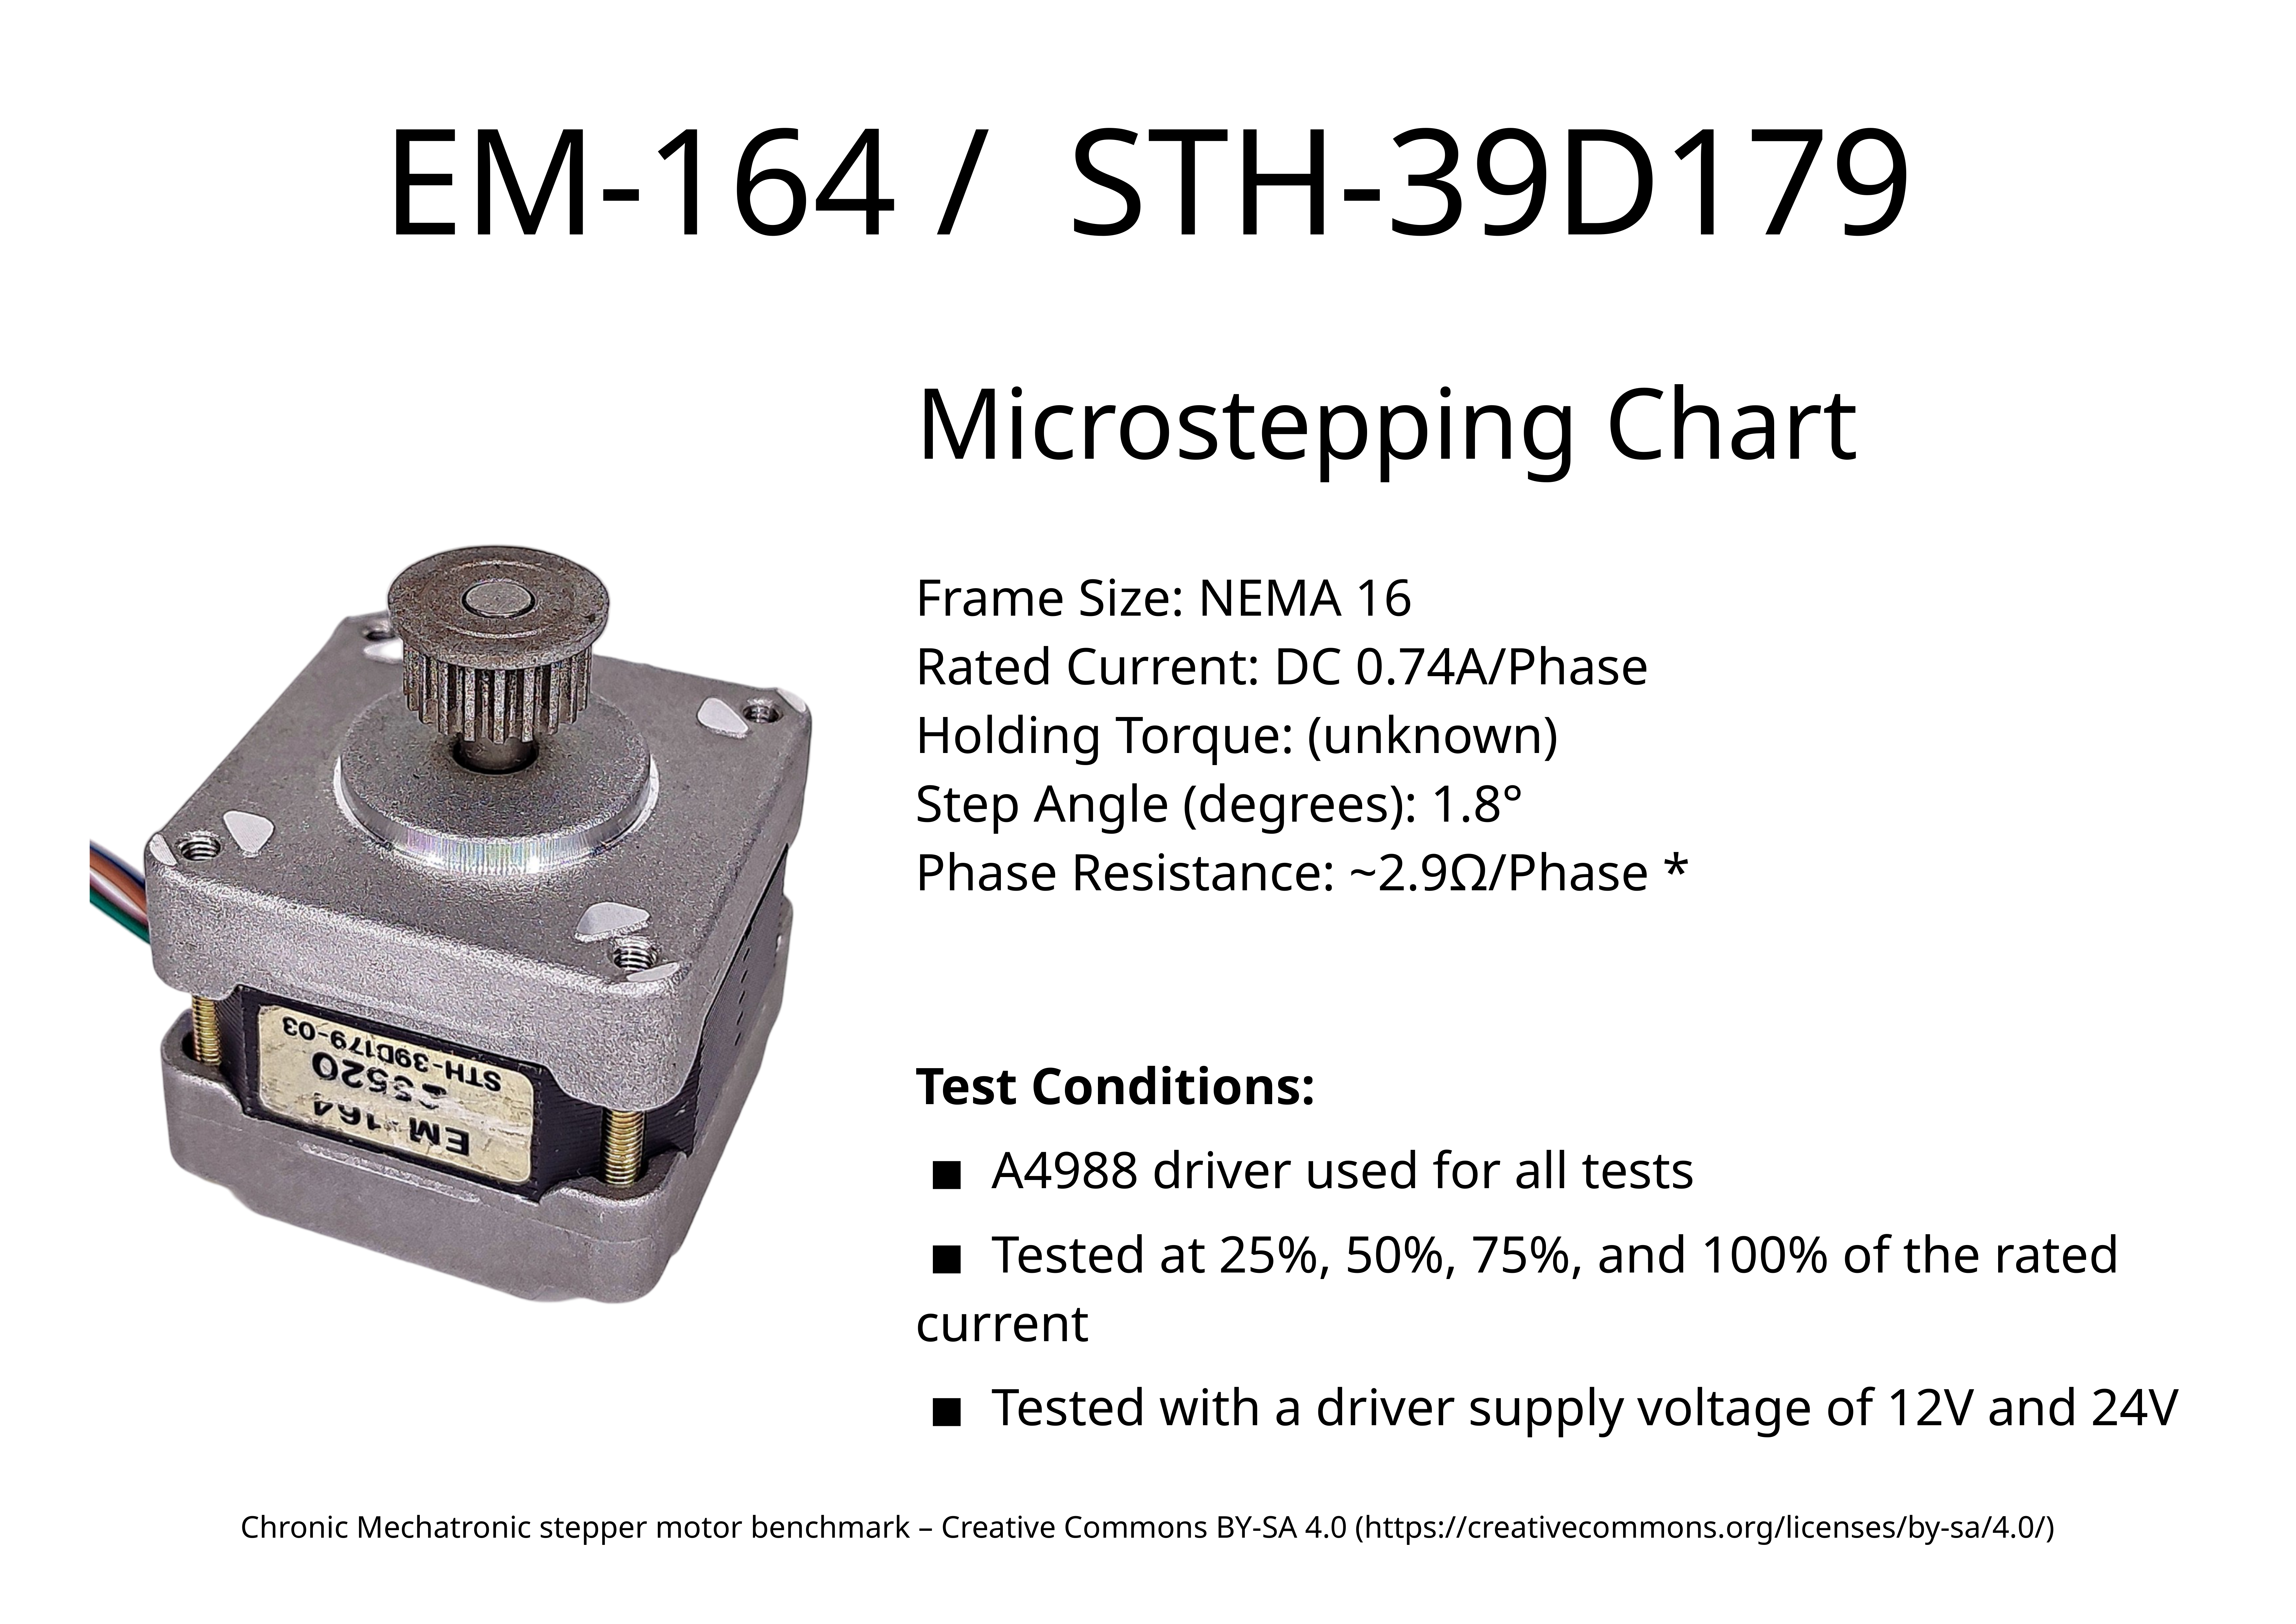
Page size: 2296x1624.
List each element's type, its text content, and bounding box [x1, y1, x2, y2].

text Test Conditions: [915, 1050, 2219, 1119]
text Frame Size: NEMA 16 [915, 562, 2219, 630]
text ◾ Tested at 25%, 50%, 75%, and 100% of the rated current [915, 1219, 2219, 1356]
text ◾ Tested with a driver supply voltage of 12V and 24V [915, 1372, 2219, 1440]
text Step Angle (degrees): 1.8° [915, 768, 2219, 836]
text Phase Resistance: ~2.9Ω/Phase * [915, 836, 2219, 905]
text Rated Current: DC 0.74A/Phase [915, 630, 2219, 699]
text Holding Torque: (unknown) [915, 699, 2219, 768]
text ◾ A4988 driver used for all tests [915, 1135, 2219, 1203]
picture [90, 471, 868, 1377]
text Microstepping Chart [915, 354, 2219, 488]
